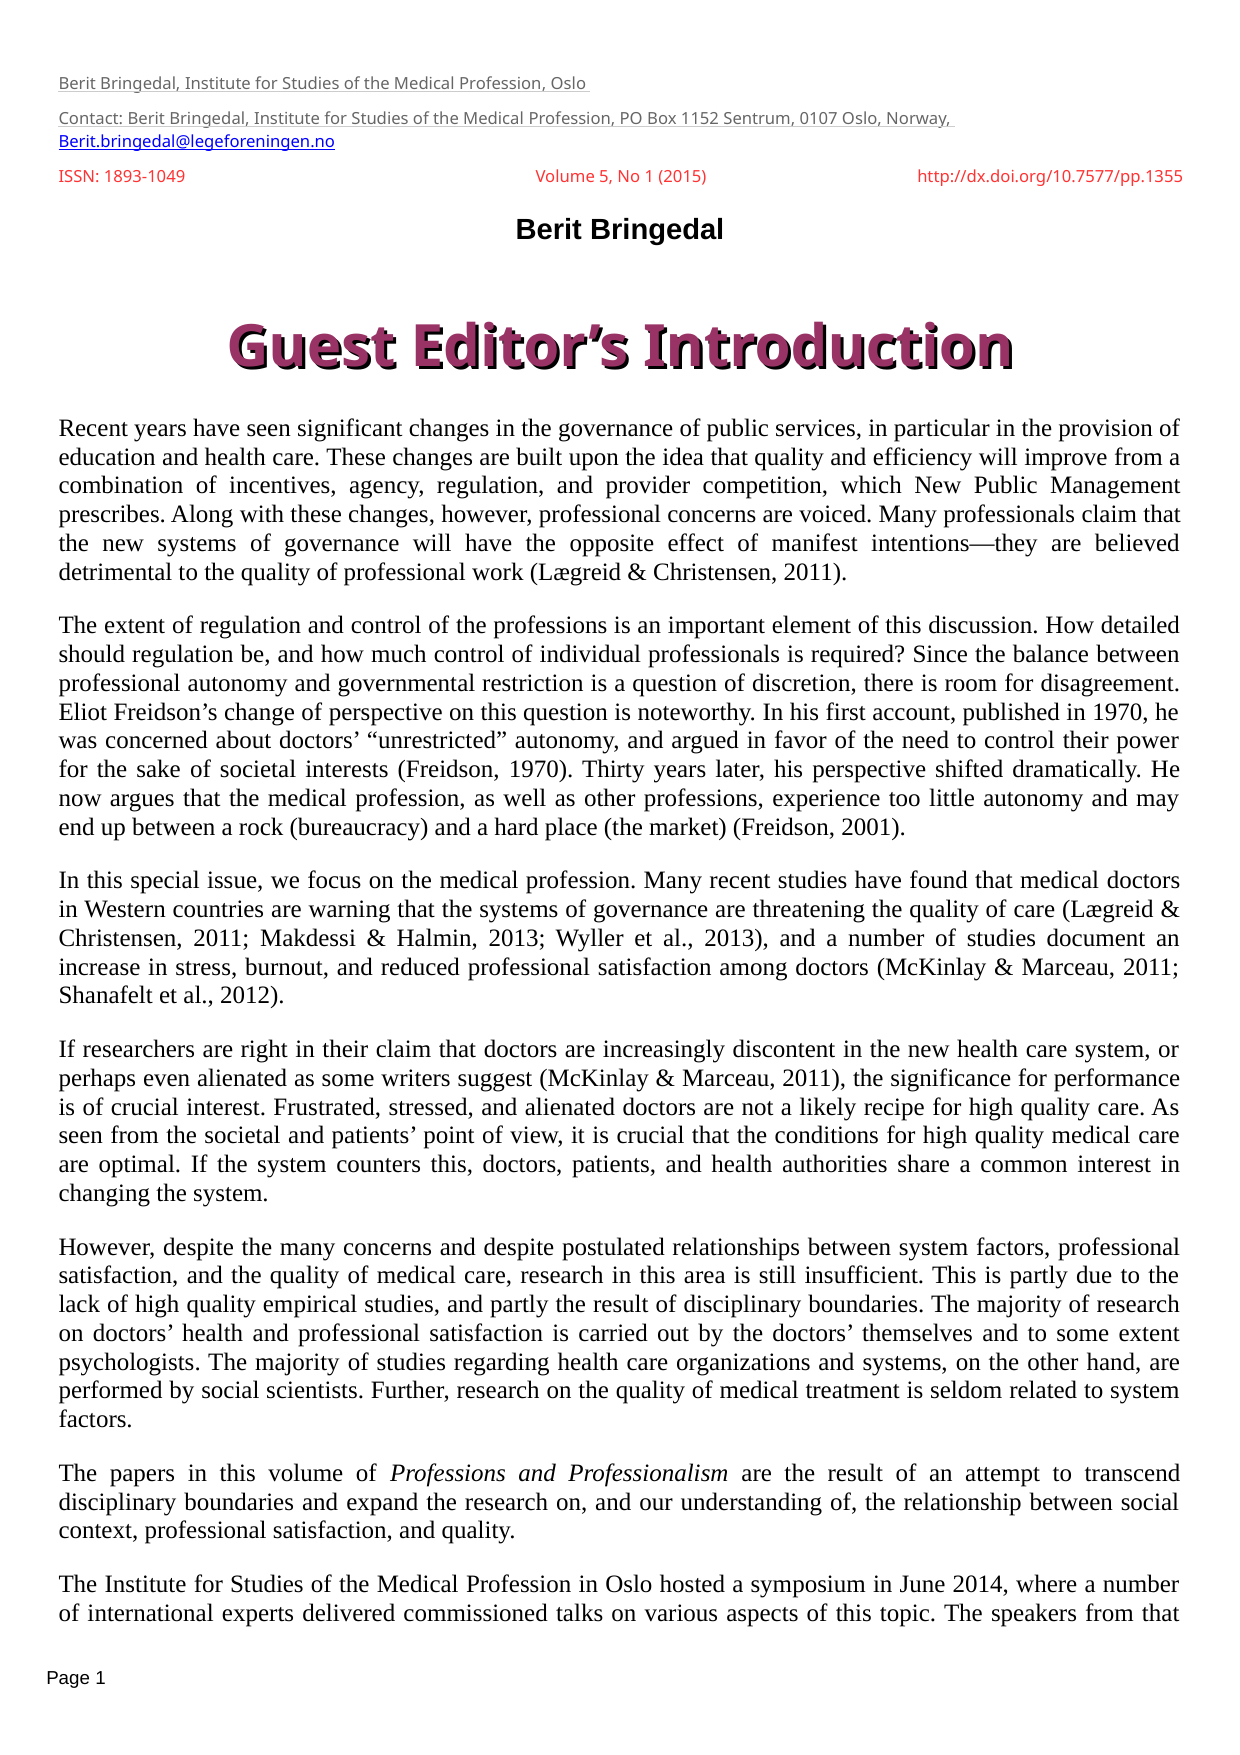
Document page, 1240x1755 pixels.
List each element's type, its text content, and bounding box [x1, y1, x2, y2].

text Contact: Berit Bringedal, Institute for Studies of the Medical Profession, PO Box 1152 Sentrum, 0107 Oslo, Norway, Berit.bringedal@legeforeningen.no [58, 107, 1181, 152]
text If researchers are right in their claim that doctors are increasingly discontent in the new health care system, or perhaps even alienated as some writers suggest (McKinlay & Marceau, 2011), the significance for performance is of crucial interest. Frustrated, stressed, and alienated doctors are not a likely recipe for high quality care. As seen from the societal and patients’ point of view, it is crucial that the conditions for high quality medical care are optimal. If the system counters this, doctors, patients, and health authorities share a common interest in changing the system. [58, 1034, 1181, 1207]
text In this special issue, we focus on the medical profession. Many recent studies have found that medical doctors in Western countries are warning that the systems of governance are threatening the quality of care (Lægreid & Christensen, 2011; Makdessi & Halmin, 2013; Wyller et al., 2013), and a number of studies document an increase in stress, burnout, and reduced professional satisfaction among doctors (McKinlay & Marceau, 2011; Shanafelt et al., 2012). [58, 865, 1181, 1009]
text The extent of regulation and control of the professions is an important element of this discussion. How detailed should regulation be, and how much control of individual professionals is required? Since the balance between professional autonomy and governmental restriction is a question of discretion, there is room for disagreement. Eliot Freidson’s change of perspective on this question is noteworthy. In his first account, published in 1970, he was concerned about doctors’ “unrestricted” autonomy, and argued in favor of the need to control their power for the sake of societal interests (Freidson, 1970). Thirty years later, his perspective shifted dramatically. He now argues that the medical profession, as well as other professions, experience too little autonomy and may end up between a rock (bureaucracy) and a hard place (the market) (Freidson, 2001). [58, 610, 1181, 840]
text The papers in this volume of Professions and Professionalism are the result of an attempt to transcend disciplinary boundaries and expand the research on, and our understanding of, the relationship between social context, professional satisfaction, and quality. [58, 1458, 1181, 1544]
subtitle Guest Editor’s Introduction [58, 304, 1181, 384]
text Berit Bringedal, Institute for Studies of the Medical Profession, Oslo [58, 72, 1181, 94]
text Berit Bringedal [58, 212, 1181, 246]
text The Institute for Studies of the Medical Profession in Oslo hosted a symposium in June 2014, where a number of international experts delivered commissioned talks on various aspects of this topic. The speakers from that [58, 1569, 1181, 1627]
text However, despite the many concerns and despite postulated relationships between system factors, professional satisfaction, and the quality of medical care, research in this area is still insufficient. This is partly due to the lack of high quality empirical studies, and partly the result of disciplinary boundaries. The majority of research on doctors’ health and professional satisfaction is carried out by the doctors’ themselves and to some extent psychologists. The majority of studies regarding health care organizations and systems, on the other hand, are performed by social scientists. Further, research on the quality of medical treatment is seldom related to system factors. [58, 1232, 1181, 1433]
text Recent years have seen significant changes in the governance of public services, in particular in the provision of education and health care. These changes are built upon the idea that quality and efficiency will improve from a combination of incentives, agency, regulation, and provider competition, which New Public Management prescribes. Along with these changes, however, professional concerns are voiced. Many professionals claim that the new systems of governance will have the opposite effect of manifest intentions—they are believed detrimental to the quality of professional work (Lægreid & Christensen, 2011). [58, 413, 1181, 585]
text ISSN: 1893-1049 Volume 5, No 1 (2015) http://dx.doi.org/10.7577/pp.1355 [58, 165, 1181, 187]
